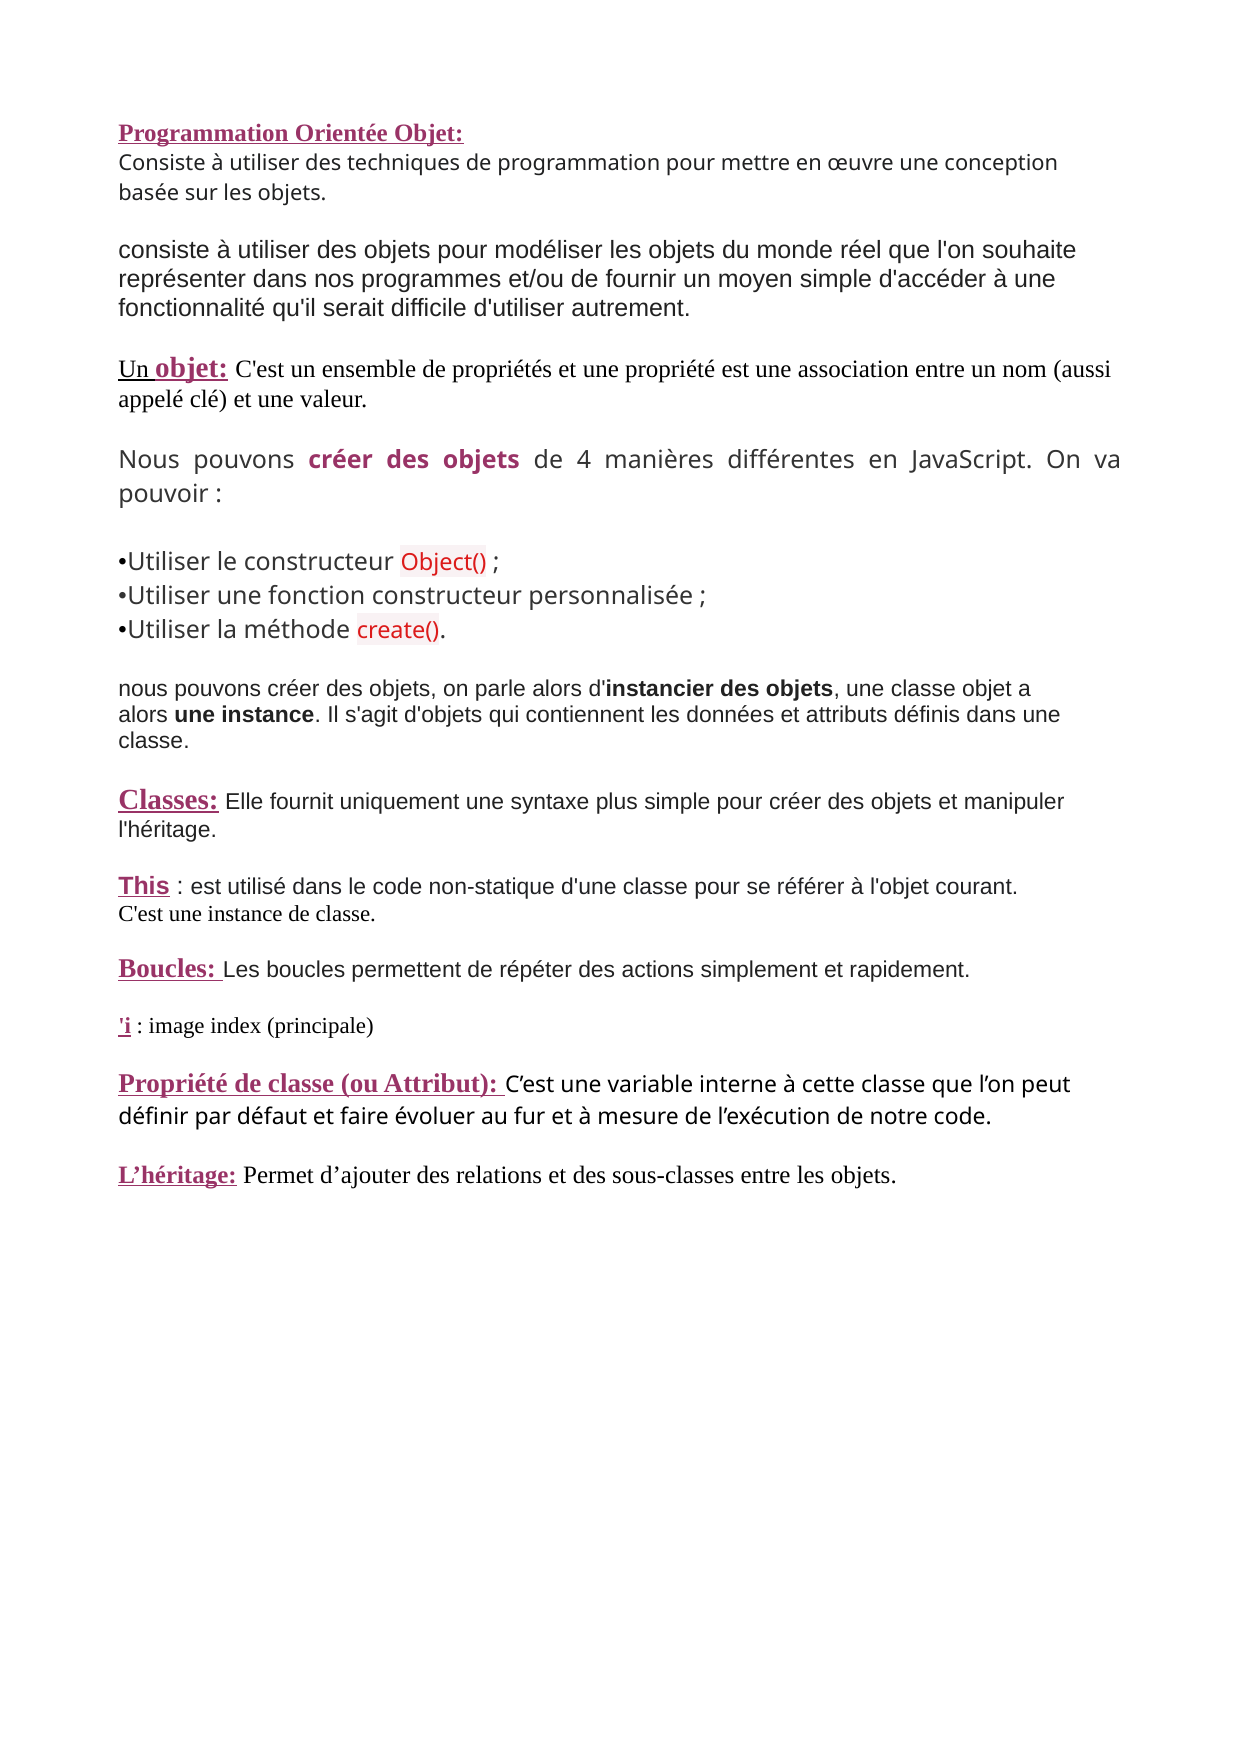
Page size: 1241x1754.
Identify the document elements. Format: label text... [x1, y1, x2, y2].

text Propriété de classe (ou Attribut): C’est une variable interne à cette classe que l’on peut définir par défaut et faire évoluer au fur et à mesure de l’exécution de notre code. [118, 1068, 1122, 1131]
list Utiliser la méthode create(). [118, 612, 1122, 646]
text consiste à utiliser des objets pour modéliser les objets du monde réel que l'on souhaite représenter dans nos programmes et/ou de fournir un moyen simple d'accéder à une fonctionnalité qu'il serait difficile d'utiliser autrement. [118, 235, 1122, 322]
text Nous pouvons créer des objets de 4 manières différentes en JavaScript. On va pouvoir : [118, 441, 1122, 509]
text nous pouvons créer des objets, on parle alors d'instancier des objets, une classe objet a alors une instance. Il s'agit d'objets qui contiennent les données et attributs définis dans une classe. [118, 674, 1122, 754]
text Classes: Elle fournit uniquement une syntaxe plus simple pour créer des objets et manipuler l'héritage. [118, 782, 1122, 842]
text C'est une instance de classe. [118, 900, 1122, 926]
text L’héritage: Permet d’ajouter des relations et des sous-classes entre les objets. [118, 1160, 1122, 1188]
list Utiliser une fonction constructeur personnalisée ; [118, 578, 1122, 612]
text Boucles: Les boucles permettent de répéter des actions simplement et rapidement. [118, 953, 1122, 984]
text Un objet: C'est un ensemble de propriétés et une propriété est une association entre un nom (aussi appelé clé) et une valeur. [118, 350, 1122, 413]
text Consiste à utiliser des techniques de programmation pour mettre en œuvre une conception basée sur les objets. [118, 147, 1122, 206]
text 'i : image index (principale) [118, 1012, 1122, 1039]
text Programmation Orientée Objet: [118, 118, 1122, 147]
text This : est utilisé dans le code non-statique d'une classe pour se référer à l'objet courant. [118, 871, 1122, 900]
list Utiliser le constructeur Object() ; [118, 543, 1122, 578]
